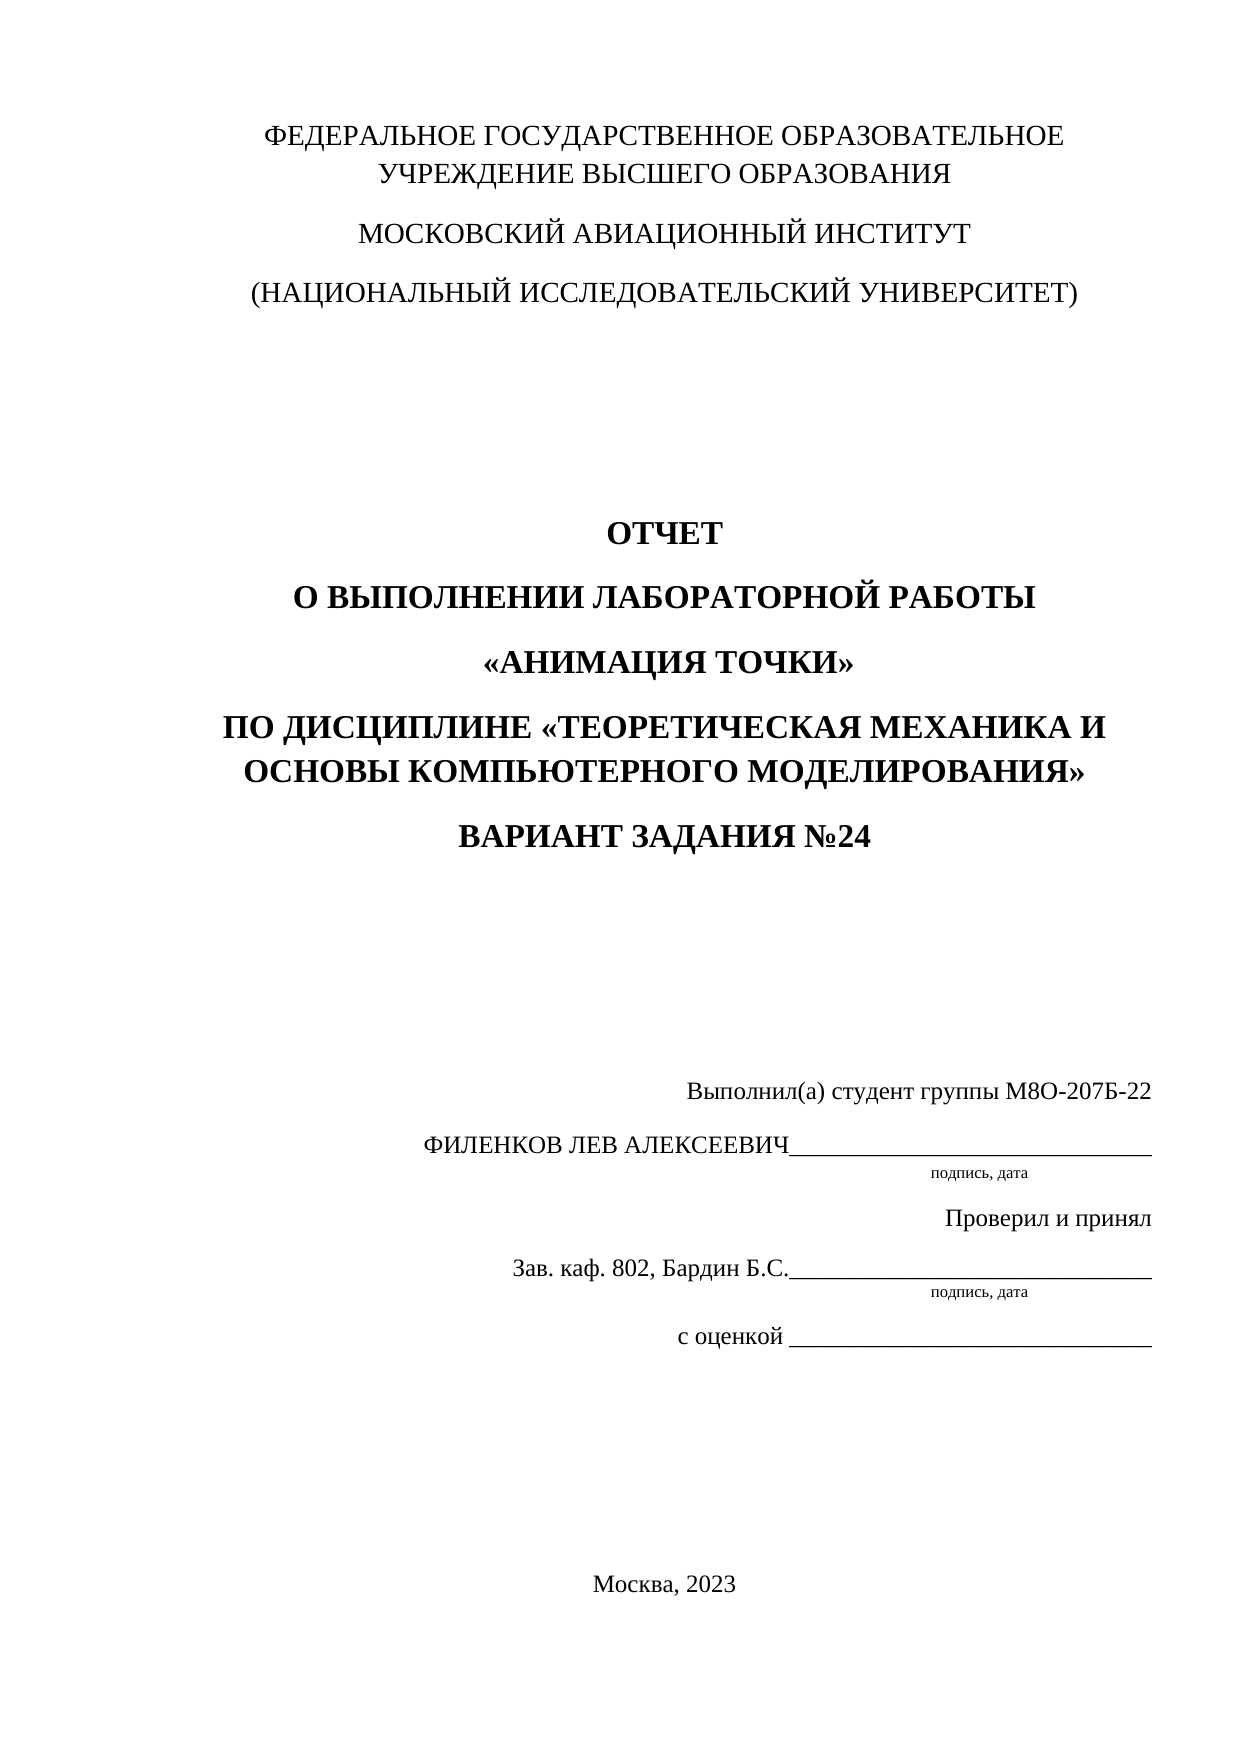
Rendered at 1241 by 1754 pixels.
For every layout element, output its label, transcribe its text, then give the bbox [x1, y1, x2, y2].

text ФИЛЕНКОВ ЛЕВ АЛЕКСЕЕВИЧ_____________________________ [177, 1130, 1152, 1159]
text Проверил и принял [177, 1203, 1152, 1232]
text подпись, дата [177, 1281, 1152, 1301]
text «АНИМАЦИЯ ТОЧКИ» [177, 643, 1152, 681]
text подпись, дата [177, 1163, 1152, 1182]
text МОСКОВСКИЙ АВИАЦИОННЫЙ ИНСТИТУТ [177, 216, 1152, 249]
text Москва, 2023 [177, 1569, 1152, 1598]
text О ВЫПОЛНЕНИИ ЛАБОРАТОРНОЙ РАБОТЫ [177, 578, 1152, 616]
text (НАЦИОНАЛЬНЫЙ ИССЛЕДОВАТЕЛЬСКИЙ УНИВЕРСИТЕТ) [177, 275, 1152, 309]
text ОТЧЕТ [177, 513, 1152, 551]
text ПО ДИСЦИПЛИНЕ «ТЕОРЕТИЧЕСКАЯ МЕХАНИКА И ОСНОВЫ КОМПЬЮТЕРНОГО МОДЕЛИРОВАНИЯ» [177, 708, 1152, 790]
text с оценкой _____________________________ [177, 1321, 1152, 1350]
text Зав. каф. 802, Бардин Б.С._____________________________ [177, 1253, 1152, 1281]
text ФЕДЕРАЛЬНОЕ ГОСУДАРСТВЕННОЕ ОБРАЗОВАТЕЛЬНОЕ УЧРЕЖДЕНИЕ ВЫСШЕГО ОБРАЗОВАНИЯ [177, 118, 1152, 190]
text Выполнил(а) студент группы М8О-207Б-22 [177, 1076, 1152, 1105]
text ВАРИАНТ ЗАДАНИЯ №24 [177, 817, 1152, 855]
